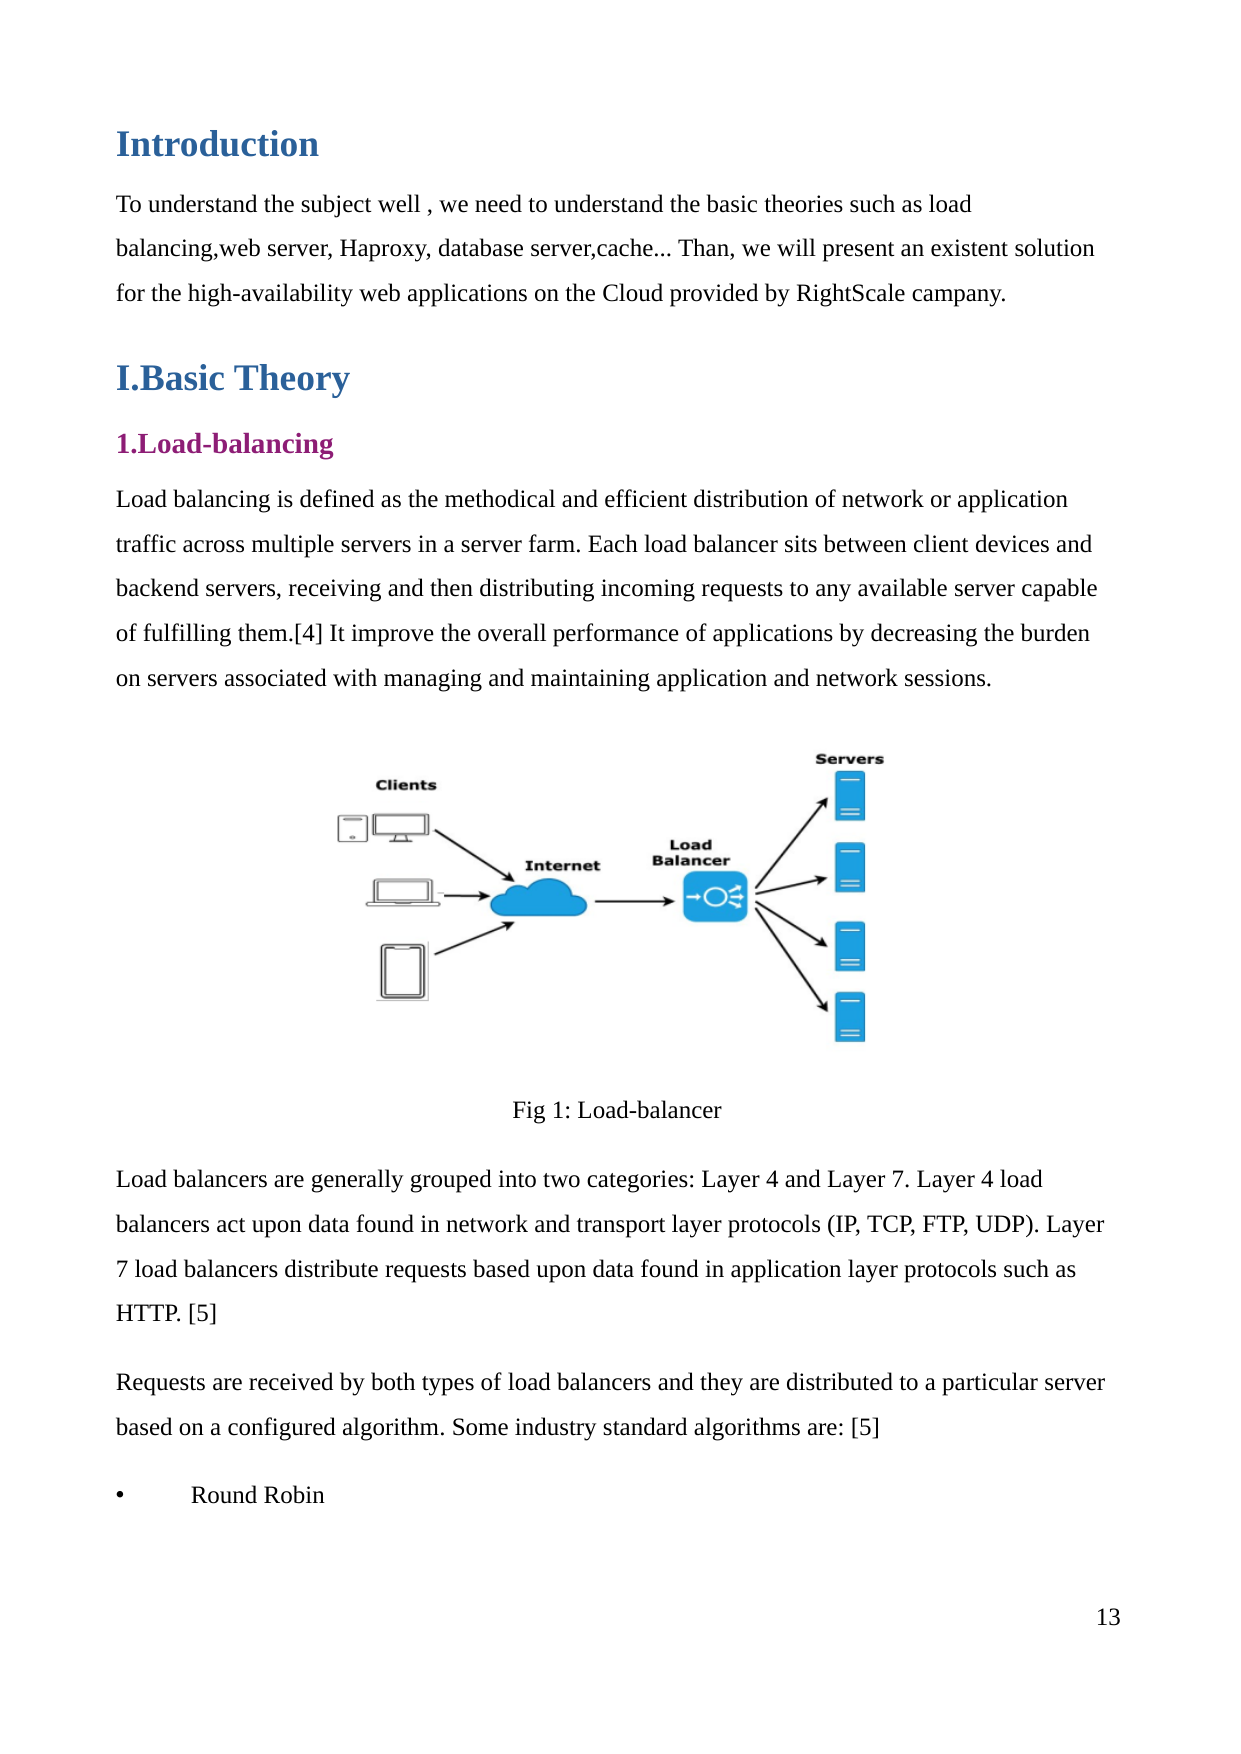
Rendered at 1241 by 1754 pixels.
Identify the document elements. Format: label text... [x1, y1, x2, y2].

picture [321, 730, 934, 1086]
subtitle I.Basic Theory [116, 356, 1120, 399]
text To understand the subject well , we need to understand the basic theories such as load balancing,web server, Haproxy, database server,cache... Than, we will present an existent solution for the high-availability web applications on the Cloud provided by RightScale campany. [116, 189, 1118, 307]
list Round Robin [116, 1480, 1118, 1509]
text Load balancing is defined as the methodical and efficient distribution of network or application traffic across multiple servers in a server farm. Each load balancer sits between client devices and backend servers, receiving and then distributing incoming requests to any available server capable of fulfilling them.[4] It improve the overall performance of applications by decreasing the burden on servers associated with managing and maintaining application and network sessions. [116, 484, 1120, 692]
subtitle Introduction [116, 121, 1120, 164]
text Load balancers are generally grouped into two categories: Layer 4 and Layer 7. Layer 4 load balancers act upon data found in network and transport layer protocols (IP, TCP, FTP, UDP). Layer 7 load balancers distribute requests based upon data found in application layer protocols such as HTTP. [5] [116, 1164, 1118, 1327]
text Requests are received by both types of load balancers and they are distributed to a particular server based on a configured algorithm. Some industry standard algorithms are: [5] [116, 1367, 1118, 1441]
text Fig 1: Load-balancer [116, 1096, 1118, 1124]
subtitle 1.Load-balancing [116, 426, 1120, 459]
